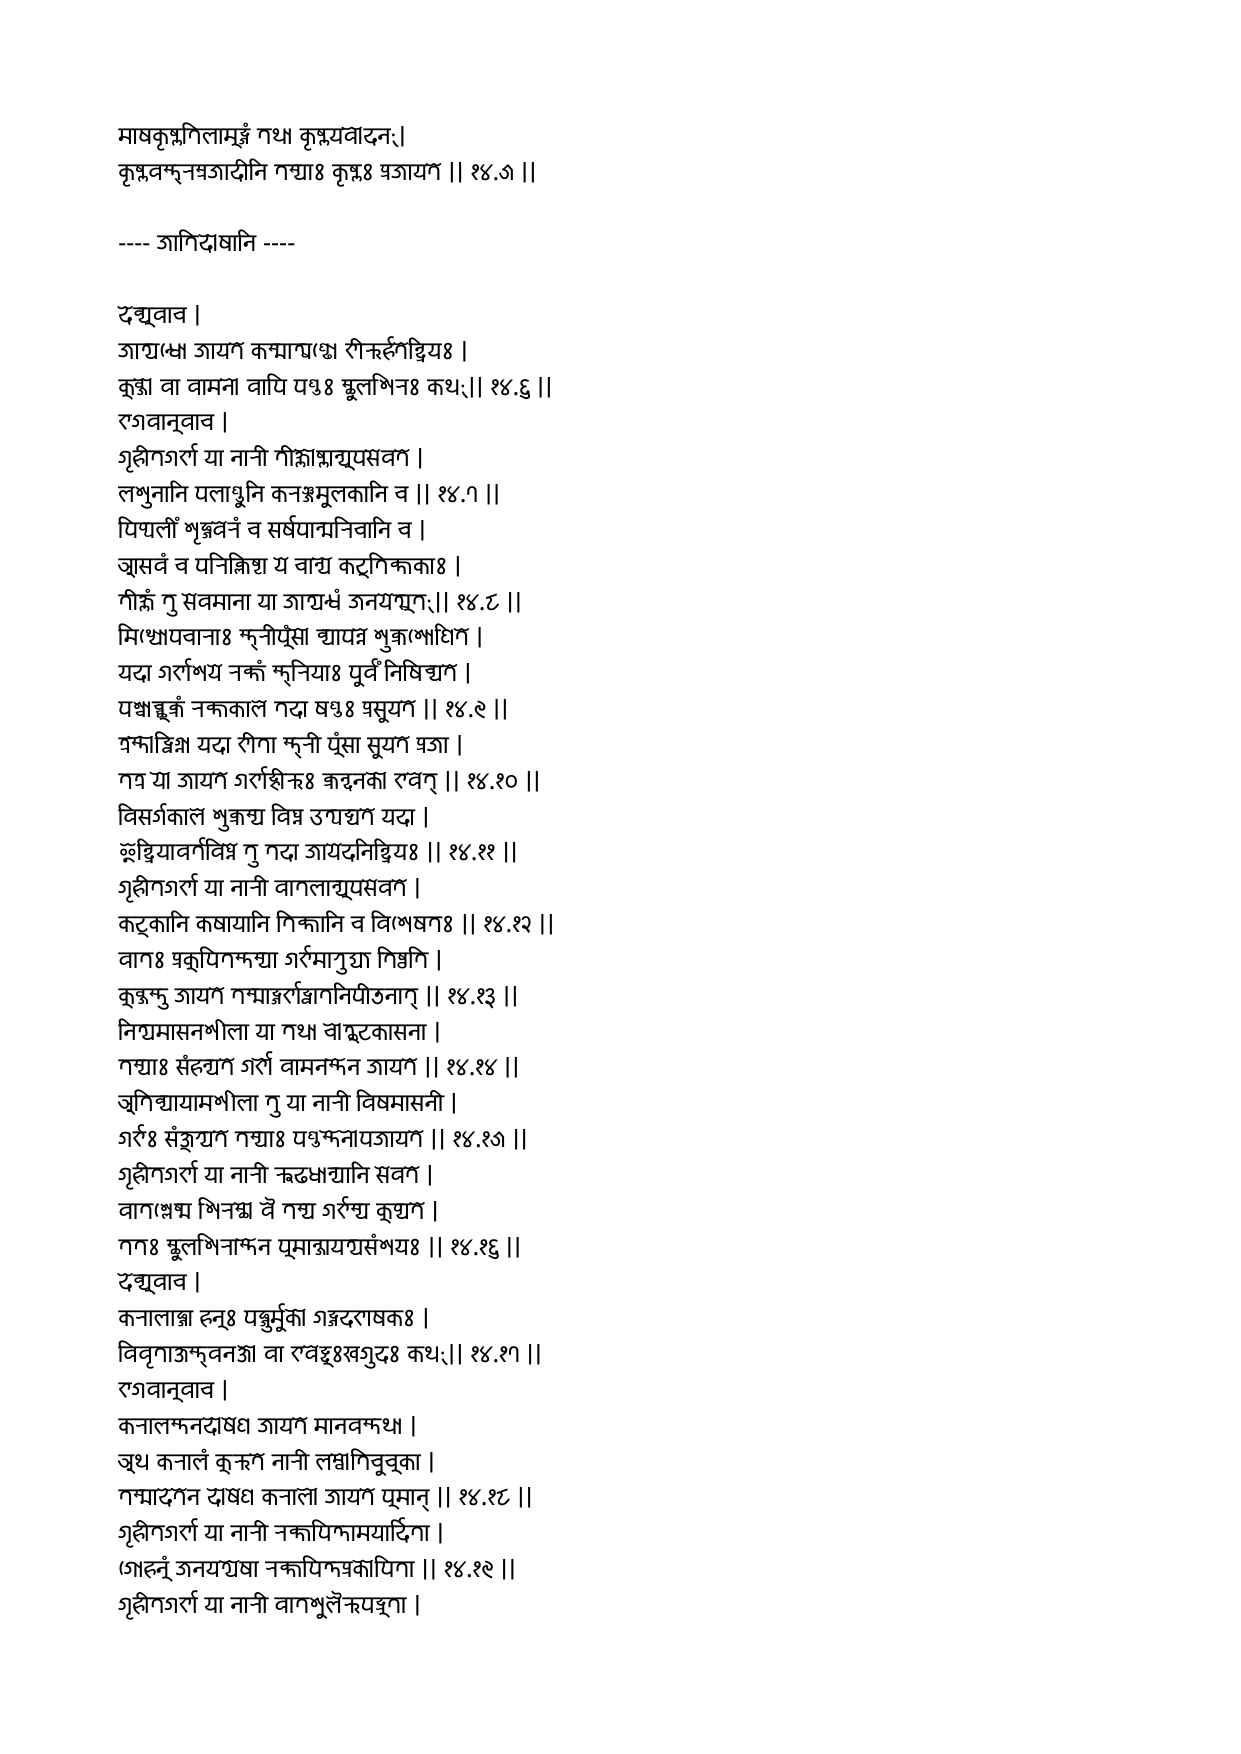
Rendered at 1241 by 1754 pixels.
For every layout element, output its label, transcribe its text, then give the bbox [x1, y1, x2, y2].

text 𑐖𑐵𑐟𑑂𑐫𑐣𑑂𑐢𑑀 𑐖𑐵𑐫𑐟𑐾 𑐎𑐳𑑂𑐩𑐵𑐟𑑂𑐲𑐞𑑂𑐝𑑀 𑐨𑐷𑐬𑐸𑐬𑑂𑐴𑐟𑐾𑐣𑑂𑐡𑑂𑐬𑐶𑐫𑑅 𑑋 [118, 333, 1122, 369]
text 𑐨𑐐𑐰𑐵𑐣𑐸𑐰𑐵𑐔 𑑋 [118, 1372, 1122, 1408]
text 𑐣𑐶𑐟𑑂𑐫𑐩𑐵𑐳𑐣𑐱𑐷𑐮𑐵 𑐫𑐵 𑐟𑐠𑐵 𑐔𑑀𑐟𑑂𑐎𑐸𑐚𑐎𑐵𑐳𑐣𑐵 𑑋 [118, 1014, 1122, 1050]
text 𑐀𑐟𑐶𑐰𑑂𑐫𑐵𑐫𑐵𑐩𑐱𑐷𑐮𑐵 𑐟𑐸 𑐫𑐵 𑐣𑐵𑐬𑐷 𑐰𑐶𑐲𑐩𑐵𑐳𑐣𑐷 𑑋 [118, 1086, 1122, 1121]
text 𑐰𑐶𑐳𑐬𑑂𑐐𑐎𑐵𑐮𑐾 𑐱𑐸𑐎𑑂𑐬𑐳𑑂𑐫 𑐰𑐶𑐑𑑂𑐣 𑐄𑐟𑑂𑐥𑐡𑑂𑐫𑐟𑐾 𑐫𑐡𑐵 𑑋 [118, 799, 1122, 835]
text 𑐎𑐺𑐲𑑂𑐞𑐰𑐳𑑂𑐟𑑂𑐬𑐳𑑂𑐬𑐖𑐵𑐡𑐷𑐣𑐶 𑐟𑐳𑑂𑐫𑐵𑑅 𑐎𑐺𑐲𑑂𑐞𑑅 𑐥𑑂𑐬𑐖𑐵𑐫𑐟𑐾 𑑋𑑋 𑑑𑑔.𑑕 𑑋𑑋 [118, 154, 1122, 190]
text 𑐐𑐺𑐴𑐷𑐟𑐐𑐬𑑂𑐨𑐵 𑐫𑐵 𑐣𑐵𑐬𑐷 𑐬𑐎𑑂𑐟𑐥𑐶𑐟𑑂𑐟𑐵𑐩𑐫𑐵𑐬𑑂𑐡𑐶𑐟𑐵 𑑋 [118, 1516, 1122, 1551]
text 𑐰𑐵𑐟𑑅 𑐥𑑂𑐬𑐎𑐸𑐥𑐶𑐟𑐳𑑂𑐟𑐳𑑂𑐫𑐵 𑐐𑐬𑑂𑐨𑐩𑐵𑐨𑐸𑐖𑑂𑐫 𑐟𑐶𑐲𑑂𑐛𑐟𑐶 𑑋 [118, 942, 1122, 978]
text 𑐟𑐳𑑂𑐩𑐵𑐡𑐾𑐟𑐾𑐣 𑐡𑑀𑐲𑐾𑐞 𑐎𑐬𑐵𑐮𑑀 𑐖𑐵𑐫𑐟𑐾 𑐥𑐸𑐩𑐵𑐣𑑂 𑑋𑑋 𑑑𑑔.𑑑𑑘 𑑋𑑋 [118, 1480, 1122, 1516]
text 𑐐𑐺𑐴𑐷𑐟𑐐𑐬𑑂𑐨𑐵 𑐫𑐵 𑐣𑐵𑐬𑐷 𑐟𑐷𑐎𑑂𑐲𑑂𑐞𑑀𑐲𑑂𑐞𑐵𑐣𑑂𑐫𑐸𑐥𑐳𑐾𑐰𑐟𑐾 𑑋 [118, 441, 1122, 476]
text ---- 𑐖𑐵𑐟𑐶𑐡𑑀𑐲𑐵𑐣𑐶 ---- [118, 226, 1122, 261]
text 𑐟𑐷𑐎𑑂𑐲𑑂𑐞𑑄 𑐟𑐸 𑐳𑐾𑐰𑐩𑐵𑐣𑐵 𑐫𑐵 𑐖𑐵𑐟𑑂𑐫𑐣𑑂𑐢𑑄 𑐖𑐣𑐫𑐾𑐟𑑂𑐳𑐸𑐟𑑈𑑋𑑋 𑑑𑑔.𑑘 𑑋𑑋 [118, 584, 1122, 620]
text 𑐟𑐟𑑂𑐬 𑐫𑑀 𑐖𑐵𑐫𑐟𑐾 𑐐𑐬𑑂𑐨𑐵𑐡𑑂𑐨𑐷𑐬𑐸𑑅 𑐎𑑂𑐬𑐣𑑂𑐡𑐣𑐎𑑀 𑐨𑐰𑐾𑐟𑑂 𑑋𑑋 𑑑𑑔.𑑑𑑐 𑑋𑑋 [118, 763, 1122, 799]
text 𑐐𑐺𑐴𑐷𑐟𑐐𑐬𑑂𑐨𑐵 𑐫𑐵 𑐣𑐵𑐬𑐷 𑐬𑐹𑐝𑐢𑐵𑐣𑑂𑐫𑐵𑐣𑐶 𑐳𑐾𑐰𑐟𑐾 𑑋 [118, 1157, 1122, 1193]
text 𑐎𑐬𑐵𑐮𑐵𑐒𑑂𑐐𑐵 𑐴𑐣𑐸𑑅 𑐥𑐒𑑂𑐐𑐸𑐬𑑂𑐩𑐹𑐎𑑀 𑐐𑐡𑑂𑐐𑐡𑐨𑐵𑐲𑐎𑑅 𑑋 [118, 1301, 1122, 1336]
text 𑐎𑐸𑐧𑑂𑐖𑐳𑑂𑐟𑐸 𑐖𑐵𑐫𑐟𑐾 𑐟𑐳𑑂𑐩𑐵𑐡𑑂𑐐𑐬𑑂𑐨𑐵𑐡𑑂𑐰𑐵𑐟𑐣𑐶𑐥𑐷𑐜𑐣𑐵𑐟𑑂 𑑋𑑋 𑑑𑑔.𑑑𑑓 𑑋𑑋 [118, 978, 1122, 1014]
text 𑐐𑐺𑐴𑐷𑐟𑐐𑐬𑑂𑐨𑐵 𑐫𑐵 𑐣𑐵𑐬𑐷 𑐰𑐵𑐟𑐮𑐵𑐣𑑂𑐫𑐸𑐥𑐳𑐾𑐰𑐟𑐾 𑑋 [118, 871, 1122, 906]
text 𑐟𑐟𑑅 𑐳𑑂𑐠𑐹𑐮𑐱𑐶𑐬𑐵𑐳𑑂𑐟𑐾𑐣 𑐥𑐸𑐩𑐵𑐣𑑂𑐖𑐵𑐫𑐟𑑂𑐫𑐳𑑄𑐱𑐫𑑅 𑑋𑑋 𑑑𑑔.𑑑𑑖 𑑋𑑋 [118, 1229, 1122, 1265]
text 𑐂𑐣𑑂𑐡𑑂𑐬𑐶𑐫𑐵𑐰𑐬𑑂𑐟𑐰𑐶𑐑𑑂𑐣𑐾 𑐟𑐸 𑐟𑐡𑐵 𑐖𑐵𑐫𑐾𑐡𑐣𑐶𑐣𑑂𑐡𑑂𑐬𑐶𑐫𑑅 𑑋𑑋 𑑑𑑔.𑑑𑑑 𑑋𑑋 [118, 835, 1122, 871]
text 𑐐𑐬𑑂𑐨𑑅 𑐳𑑄𑐎𑑂𑐲𑐸𑐨𑑂𑐫𑐟𑐾 𑐟𑐳𑑂𑐫𑐵𑑅 𑐥𑐞𑑂𑐜𑐳𑑂𑐟𑐾𑐣𑑀𑐥𑐖𑐵𑐫𑐟𑐾 𑑋𑑋 𑑑𑑔.𑑑𑑕 𑑋𑑋 [118, 1121, 1122, 1157]
text 𑐟𑐳𑑂𑐫𑐵𑑅 𑐳𑑄𑐴𑐣𑑂𑐫𑐟𑐾 𑐐𑐬𑑂𑐨𑑀 𑐰𑐵𑐩𑐣𑐳𑑂𑐟𑐾𑐣 𑐖𑐵𑐫𑐟𑐾 𑑋𑑋 𑑑𑑔.𑑑𑑔 𑑋𑑋 [118, 1050, 1122, 1086]
text 𑐁𑐳𑐰𑑄 𑐔 𑐥𑐬𑐶𑐎𑑂𑐮𑐶𑐲𑑂𑐚𑐵 𑐫𑐾 𑐔𑐵𑐣𑑂𑐫𑐾 𑐎𑐚𑐸𑐟𑐶𑐎𑑂𑐟𑐎𑐵𑑅 𑑋 [118, 548, 1122, 584]
text 𑐎𑐬𑐵𑐮𑐳𑑂𑐟𑐣𑐡𑑀𑐲𑐾𑐞 𑐖𑐵𑐫𑐟𑐾 𑐩𑐵𑐣𑐰𑐳𑑂𑐟𑐠𑐵 𑑋 [118, 1408, 1122, 1444]
text 𑐨𑐐𑐰𑐵𑐣𑐸𑐰𑐵𑐔 𑑋 [118, 405, 1122, 441]
text 𑐰𑐶𑐰𑐺𑐟𑐵𑐎𑑂𑐲𑐳𑑂𑐟𑑂𑐰𑐣𑐎𑑂𑐲𑑀 𑐰𑐵 𑐨𑐰𑐾𑐡𑑂𑐡𑐸𑑅𑐏𑐐𑐸𑐡𑑅 𑐎𑐠𑑈𑑋𑑋 𑑑𑑔.𑑑𑑗 𑑋𑑋 [118, 1336, 1122, 1372]
text 𑐩𑐶𑐠𑑂𑐫𑑀𑐥𑐔𑐵𑐬𑐵𑑅 𑐳𑑂𑐟𑑂𑐬𑐷𑐥𑐸𑑄𑐳𑑀 𑐰𑑂𑐫𑐵𑐥𑐣𑑂𑐣𑐾 𑐱𑐸𑐎𑑂𑐬𑐱𑑀𑐞𑐶𑐟𑐾 𑑋 [118, 620, 1122, 656]
text 𑐎𑐸𑐧𑑂𑐖𑑀 𑐰𑐵 𑐰𑐵𑐩𑐣𑑀 𑐰𑐵𑐥𑐶 𑐥𑐞𑑂𑐜𑑅 𑐳𑑂𑐠𑐹𑐮𑐱𑐶𑐬𑑅 𑐎𑐠𑑈𑑋𑑋 𑑑𑑔.𑑖 𑑋𑑋 [118, 369, 1122, 405]
text 𑐩𑐵𑐲𑐎𑐺𑐲𑑂𑐞𑐟𑐶𑐮𑐵𑐩𑐸𑐡𑑂𑐐𑑄 𑐟𑐠𑐵 𑐎𑐺𑐲𑑂𑐞𑐫𑐰𑑀𑐡𑐣𑑈𑑋 [118, 118, 1122, 154]
text 𑐐𑑀𑐴𑐣𑐸𑑄 𑐖𑐣𑐫𑐟𑑂𑐫𑐾𑐲𑐵 𑐬𑐎𑑂𑐟𑐥𑐶𑐟𑑂𑐟𑐥𑑂𑐬𑐎𑑀𑐥𑐶𑐟𑐵 𑑋𑑋 𑑑𑑔.𑑑𑑙 𑑋𑑋 [118, 1551, 1122, 1587]
text 𑐎𑐚𑐸𑐎𑐵𑐣𑐶 𑐎𑐲𑐵𑐫𑐵𑐣𑐶 𑐟𑐶𑐎𑑂𑐟𑐵𑐣𑐶 𑐔 𑐰𑐶𑐱𑐾𑐲𑐟𑑅 𑑋𑑋 𑑑𑑔.𑑑𑑒 𑑋𑑋 [118, 906, 1122, 942]
text 𑐀𑐠 𑐎𑐬𑐵𑐮𑑄 𑐎𑐸𑐬𑐸𑐟𑐾 𑐣𑐵𑐬𑐷 𑐮𑐩𑑂𑐧𑑀𑐟𑐶𑐔𑐹𑐔𑐸𑐎𑐵 𑑋 [118, 1444, 1122, 1480]
text 𑐐𑐺𑐴𑐷𑐟𑐐𑐬𑑂𑐨𑐵 𑐫𑐵 𑐣𑐵𑐬𑐷 𑐰𑐵𑐟𑐱𑐹𑐮𑐿𑐬𑐸𑐥𑐡𑑂𑐬𑐸𑐟𑐵 𑑋 [118, 1587, 1122, 1623]
text 𑐥𑐶𑐥𑑂𑐥𑐮𑐷𑑄 𑐱𑐺𑐒𑑂𑐐𑐰𑐾𑐬𑑄 𑐔 𑐳𑐬𑑂𑐲𑐥𑐵𑐣𑑂𑐩𑐬𑐶𑐔𑐵𑐣𑐶 𑐔 𑑋 [118, 512, 1122, 548]
text 𑐰𑐵𑐟𑐱𑑂𑐮𑐾𑐲𑑂𑐩 𑐱𑐶𑐬𑐳𑑂𑐠𑑀 𑐰𑐿 𑐟𑐳𑑂𑐫 𑐐𑐬𑑂𑐨𑐳𑑂𑐫 𑐎𑐸𑐥𑑂𑐫𑐟𑐾 𑑋 [118, 1193, 1122, 1229]
text 𑐥𑐱𑑂𑐔𑐵𑐔𑑂𑐕𑐸𑐎𑑂𑐬𑑄 𑐬𑐎𑑂𑐟𑐎𑐵𑐮𑐾 𑐟𑐡𑐵 𑐲𑐞𑑂𑐜𑑅 𑐥𑑂𑐬𑐳𑐹𑐫𑐟𑐾 𑑋𑑋 𑑑𑑔.𑑙 𑑋𑑋 [118, 691, 1122, 727]
text 𑐮𑐱𑐸𑐣𑐵𑐣𑐶 𑐥𑐮𑐵𑐞𑑂𑐜𑐹𑐣𑐶 𑐎𑐬𑐘𑑂𑐖𑐩𑐹𑐮𑐎𑐵𑐣𑐶 𑐔 𑑋𑑋 𑑑𑑔.𑑗 𑑋𑑋 [118, 476, 1122, 512]
text 𑐡𑐾𑐰𑑂𑐫𑐸𑐰𑐵𑐔 𑑋 [118, 1265, 1122, 1301]
text 𑐟𑑂𑐬𑐳𑑂𑐟𑑀𑐡𑑂𑐰𑐶𑐐𑑂𑐣𑐵 𑐫𑐡𑐵 𑐨𑐷𑐟𑐵 𑐳𑑂𑐟𑑂𑐬𑐷 𑐥𑐸𑑄𑐳𑐵 𑐳𑐹𑐫𑐟𑐾 𑐥𑑂𑐬𑐖𑐵 𑑋 [118, 727, 1122, 763]
text 𑐫𑐡𑐵 𑐐𑐬𑑂𑐨𑐵𑐱𑐫𑐾 𑐬𑐎𑑂𑐟𑑄 𑐳𑑂𑐟𑑂𑐬𑐶𑐫𑐵𑑅 𑐥𑐹𑐬𑑂𑐰𑑄 𑐣𑐶𑐲𑐶𑐔𑑂𑐫𑐟𑐾 𑑋 [118, 656, 1122, 691]
text 𑐡𑐾𑐰𑑂𑐫𑐸𑐰𑐵𑐔 𑑋 [118, 297, 1122, 333]
